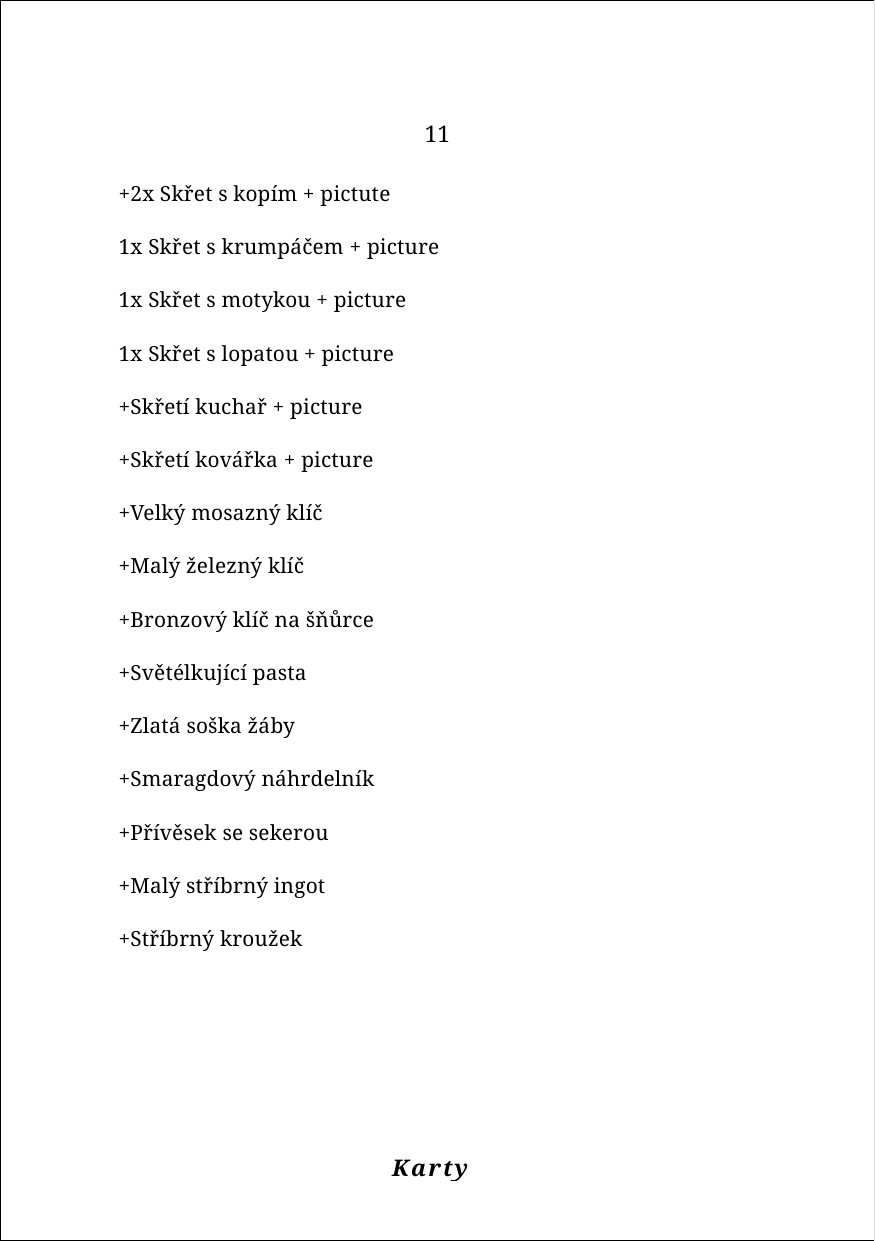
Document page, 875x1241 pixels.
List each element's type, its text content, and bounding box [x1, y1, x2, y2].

text +Smaragdový náhrdelník [118, 764, 756, 793]
text 1x Skřet s motykou + picture [118, 285, 756, 314]
text 1x Skřet s krumpáčem + picture [118, 232, 756, 261]
text +Zlatá soška žáby [118, 711, 756, 740]
text +Přívěsek se sekerou [118, 818, 756, 846]
text 1x Skřet s lopatou + picture [118, 339, 756, 367]
text +Malý železný klíč [118, 552, 756, 580]
text +Malý stříbrný ingot [118, 871, 756, 899]
text +Skřetí kovářka + picture [118, 445, 756, 473]
text +Světélkující pasta [118, 658, 756, 686]
text +Velký mosazný klíč [118, 498, 756, 527]
text +2x Skřet s kopím + pictute [118, 179, 756, 207]
text +Stříbrný kroužek [118, 924, 756, 953]
text +Bronzový klíč na šňůrce [118, 605, 756, 633]
text +Skřetí kuchař + picture [118, 392, 756, 420]
